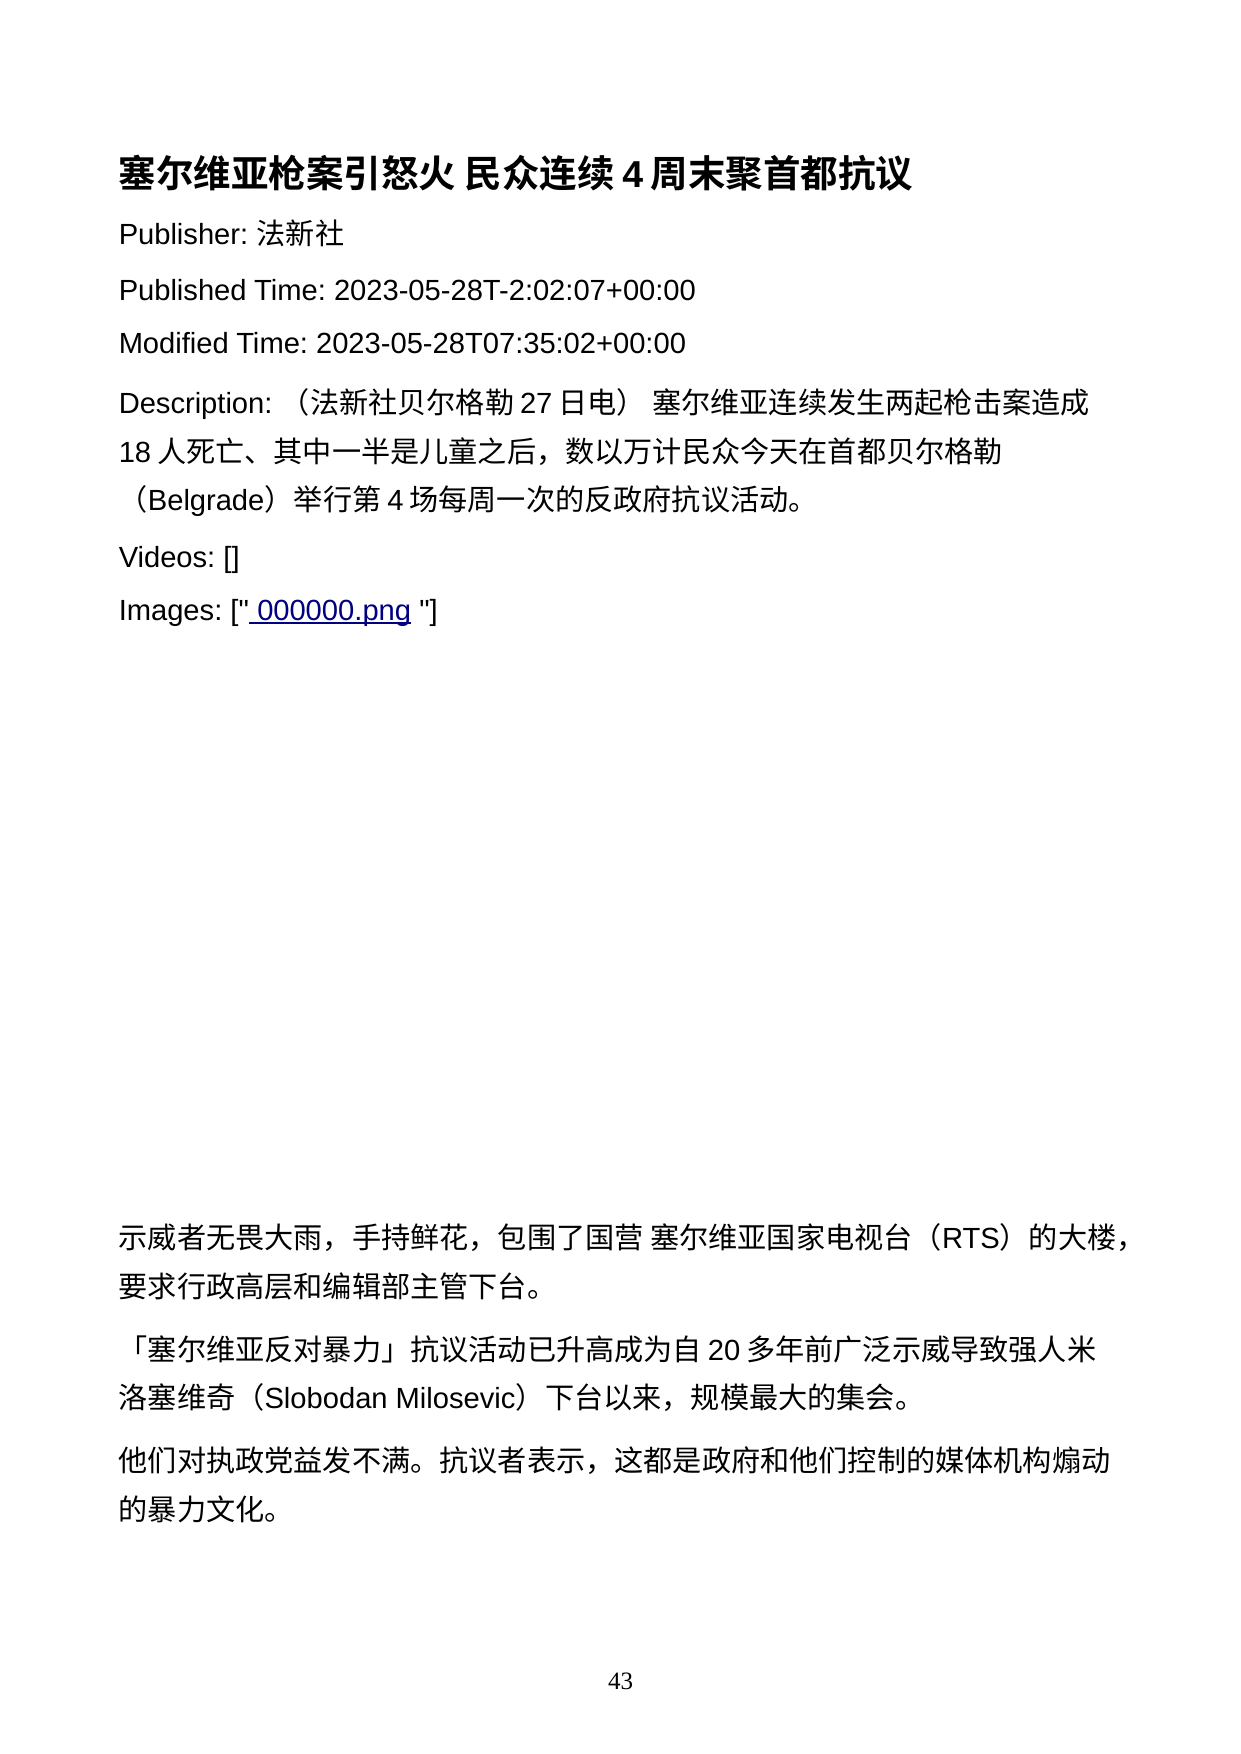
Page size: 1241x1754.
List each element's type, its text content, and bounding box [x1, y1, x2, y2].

text 他们对执政党益发不满。抗议者表示，这都是政府和他们控制的媒体机构煽动的暴力文化。 [118, 1438, 1122, 1529]
text 「塞尔维亚反对暴力」抗议活动已升高成为自20多年前广泛示威导致强人米洛塞维奇（Slobodan Milosevic）下台以来，规模最大的集会。 [118, 1326, 1122, 1417]
subtitle 塞尔维亚枪案引怒火 民众连续4周末聚首都抗议 [118, 143, 1122, 198]
text 示威者无畏大雨，手持鲜花，包围了国营 塞尔维亚国家电视台（RTS）的大楼，要求行政高层和编辑部主管下台。 [118, 1214, 1122, 1305]
text Modified Time: 2023-05-28T07:35:02+00:00 [118, 327, 1122, 360]
text Published Time: 2023-05-28T-2:02:07+00:00 [118, 273, 1122, 307]
text Description: （法新社贝尔格勒27日电） 塞尔维亚连续发生两起枪击案造成18人死亡、其中一半是儿童之后，数以万计民众今天在首都贝尔格勒（Belgrade）举行第4场每周一次的反政府抗议活动。 [118, 380, 1122, 519]
text Videos: [] [118, 540, 1122, 573]
text Images: [" 000000.png "] [118, 593, 1122, 627]
text Publisher: 法新社 [118, 210, 1122, 253]
